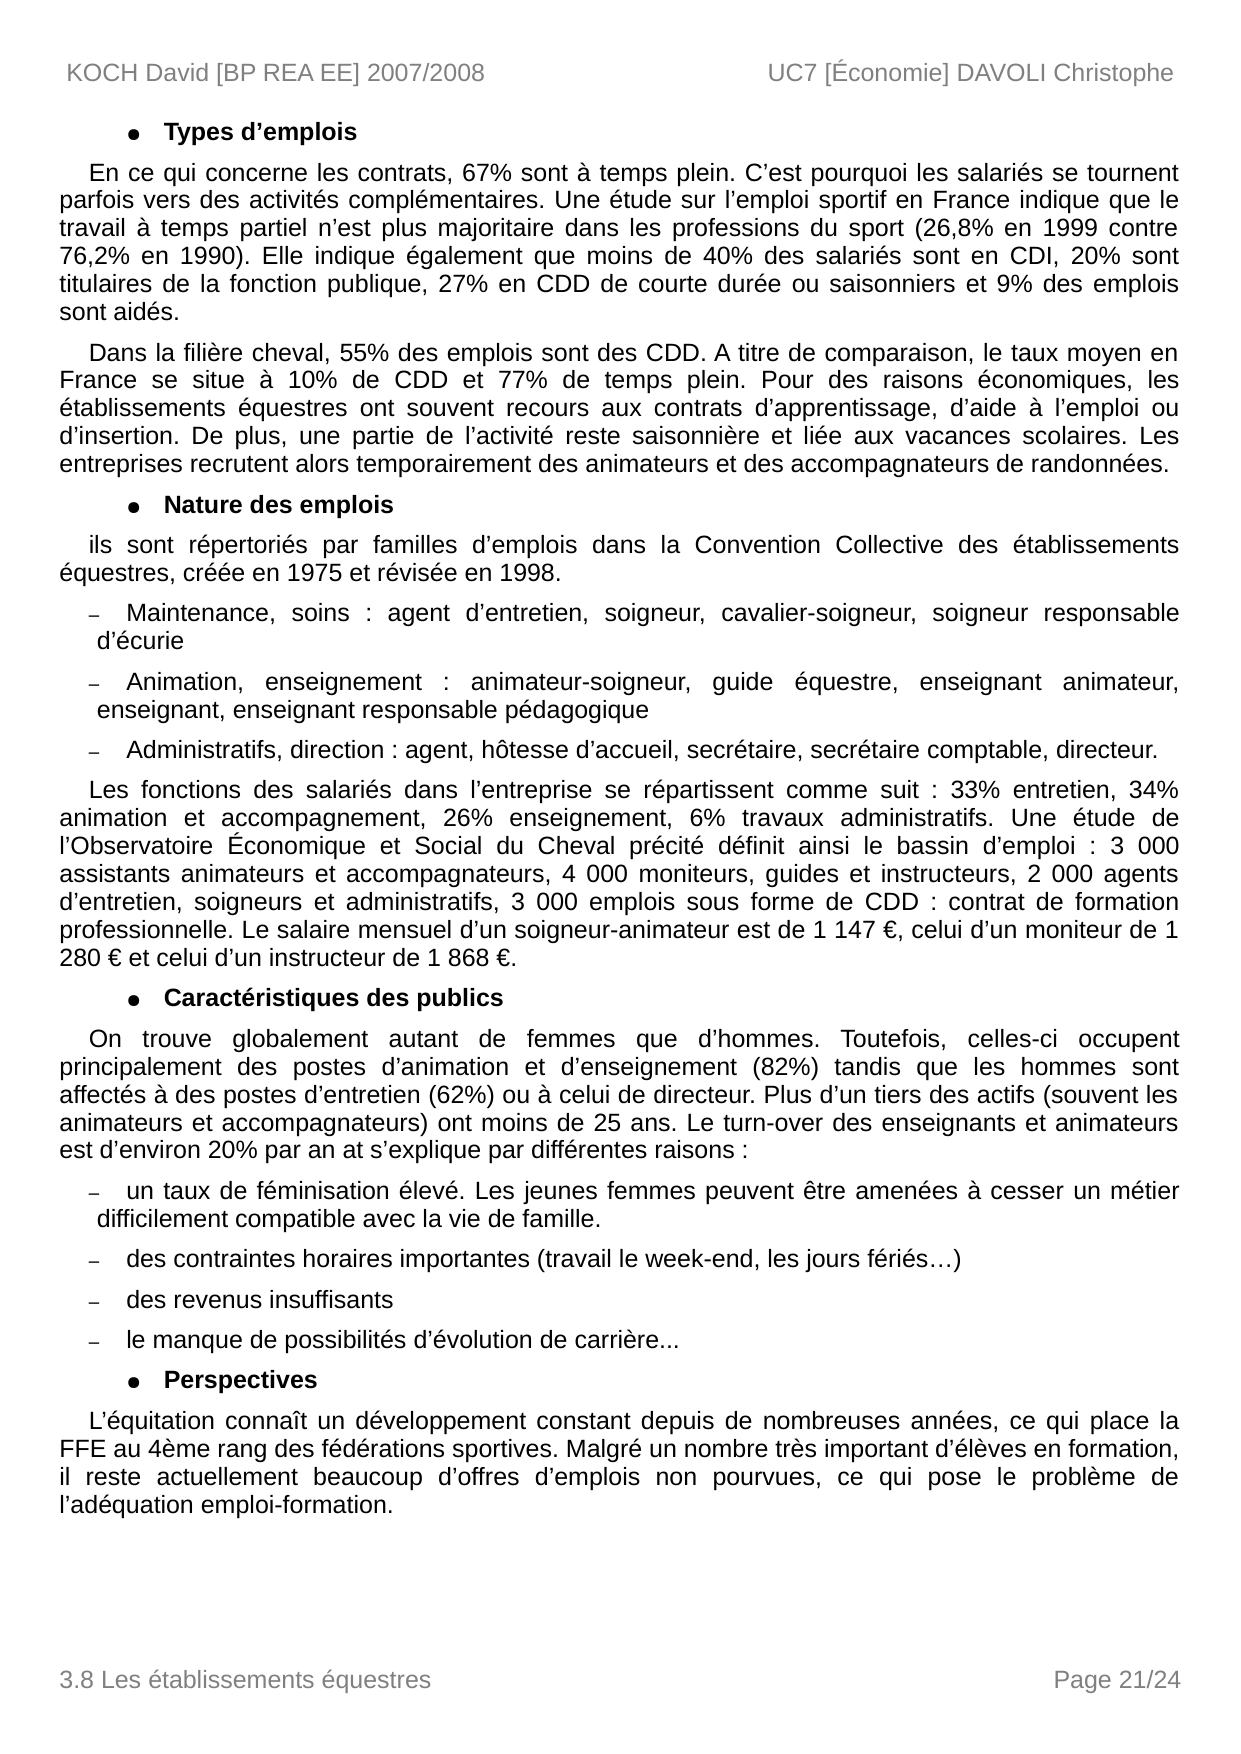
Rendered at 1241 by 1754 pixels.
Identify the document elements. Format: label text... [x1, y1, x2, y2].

list le manque de possibilités d’évolution de carrière... [59, 1326, 1181, 1354]
list Types d’emplois [97, 118, 1181, 146]
list des revenus insuffisants [59, 1286, 1181, 1313]
text Les fonctions des salariés dans l’entreprise se répartissent comme suit : 33% entretien, 34% animation et accompagnement, 26% enseignement, 6% travaux administratifs. Une étude de l’Observatoire Économique et Social du Cheval précité définit ainsi le bassin d’emploi : 3 000 assistants animateurs et accompagnateurs, 4 000 moniteurs, guides et instructeurs, 2 000 agents d’entretien, soigneurs et administratifs, 3 000 emplois sous forme de CDD : contrat de formation professionnelle. Le salaire mensuel d’un soigneur-animateur est de 1 147 €, celui d’un moniteur de 1 280 € et celui d’un instructeur de 1 868 €. [59, 776, 1181, 972]
list Administratifs, direction : agent, hôtesse d’accueil, secrétaire, secrétaire comptable, directeur. [59, 736, 1181, 764]
text On trouve globalement autant de femmes que d’hommes. Toutefois, celles-ci occupent principalement des postes d’animation et d’enseignement (82%) tandis que les hommes sont affectés à des postes d’entretien (62%) ou à celui de directeur. Plus d’un tiers des actifs (souvent les animateurs et accompagnateurs) ont moins de 25 ans. Le turn-over des enseignants et animateurs est d’environ 20% par an at s’explique par différentes raisons : [59, 1025, 1181, 1164]
text Dans la filière cheval, 55% des emplois sont des CDD. A titre de comparaison, le taux moyen en France se situe à 10% de CDD et 77% de temps plein. Pour des raisons économiques, les établissements équestres ont souvent recours aux contrats d’apprentissage, d’aide à l’emploi ou d’insertion. De plus, une partie de l’activité reste saisonnière et liée aux vacances scolaires. Les entreprises recrutent alors temporairement des animateurs et des accompagnateurs de randonnées. [59, 338, 1181, 478]
text L’équitation connaît un développement constant depuis de nombreuses années, ce qui place la FFE au 4ème rang des fédérations sportives. Malgré un nombre très important d’élèves en formation, il reste actuellement beaucoup d’offres d’emplois non pourvues, ce qui pose le problème de l’adéquation emploi-formation. [59, 1407, 1181, 1518]
list Caractéristiques des publics [97, 984, 1181, 1012]
list Perspectives [97, 1366, 1181, 1394]
text ils sont répertoriés par familles d’emplois dans la Convention Collective des établissements équestres, créée en 1975 et révisée en 1998. [59, 531, 1181, 587]
text En ce qui concerne les contrats, 67% sont à temps plein. C’est pourquoi les salariés se tournent parfois vers des activités complémentaires. Une étude sur l’emploi sportif en France indique que le travail à temps partiel n’est plus majoritaire dans les professions du sport (26,8% en 1999 contre 76,2% en 1990). Elle indique également que moins de 40% des salariés sont en CDI, 20% sont titulaires de la fonction publique, 27% en CDD de courte durée ou saisonniers et 9% des emplois sont aidés. [59, 158, 1181, 326]
list Animation, enseignement : animateur-soigneur, guide équestre, enseignant animateur, enseignant, enseignant responsable pédagogique [59, 668, 1181, 723]
list Maintenance, soins : agent d’entretien, soigneur, cavalier-soigneur, soigneur responsable d’écurie [59, 599, 1181, 655]
list un taux de féminisation élevé. Les jeunes femmes peuvent être amenées à cesser un métier difficilement compatible avec la vie de famille. [59, 1177, 1181, 1233]
list Nature des emplois [97, 491, 1181, 518]
list des contraintes horaires importantes (travail le week-end, les jours fériés…) [59, 1245, 1181, 1273]
